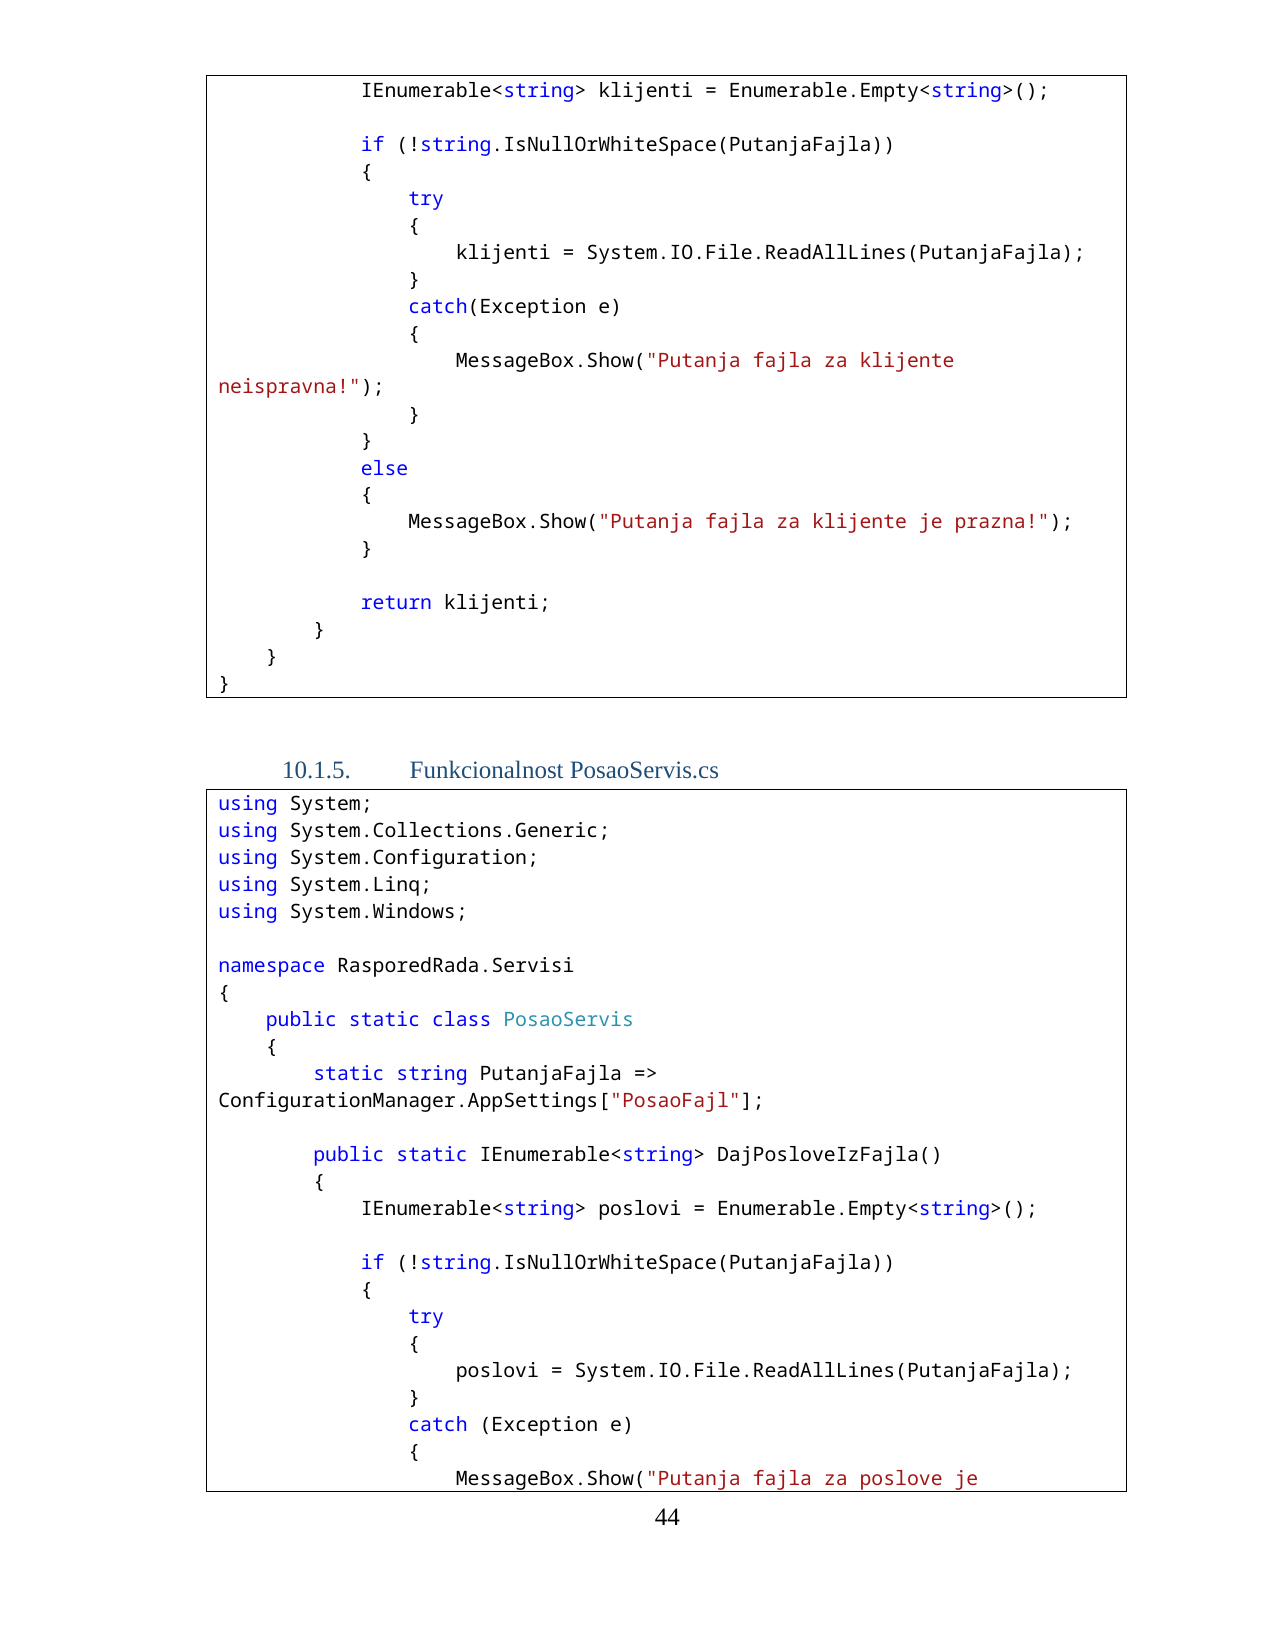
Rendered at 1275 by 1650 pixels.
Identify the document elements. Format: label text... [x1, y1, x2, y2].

subtitle Funkcionalnost PosaoServis.cs [282, 756, 1127, 784]
table_header IEnumerable<string> klijenti = Enumerable.Empty<string>(); if (!string.IsNullOrWhiteSpace(PutanjaFajla)) { try { klijenti = System.IO.File.ReadAllLines(PutanjaFajla); } catch(Exception e) { MessageBox.Show("Putanja fajla za klijente neispravna!"); } } else { MessageBox.Show("Putanja fajla za klijente je prazna!"); } return klijenti; } } } [207, 76, 1126, 697]
table_header using System; using System.Collections.Generic; using System.Configuration; using System.Linq; using System.Windows; namespace RasporedRada.Servisi { public static class PosaoServis { static string PutanjaFajla => ConfigurationManager.AppSettings["PosaoFajl"]; public static IEnumerable<string> DajPosloveIzFajla() { IEnumerable<string> poslovi = Enumerable.Empty<string>(); if (!string.IsNullOrWhiteSpace(PutanjaFajla)) { try { poslovi = System.IO.File.ReadAllLines(PutanjaFajla); } catch (Exception e) { MessageBox.Show("Putanja fajla za poslove je [207, 790, 1126, 1491]
